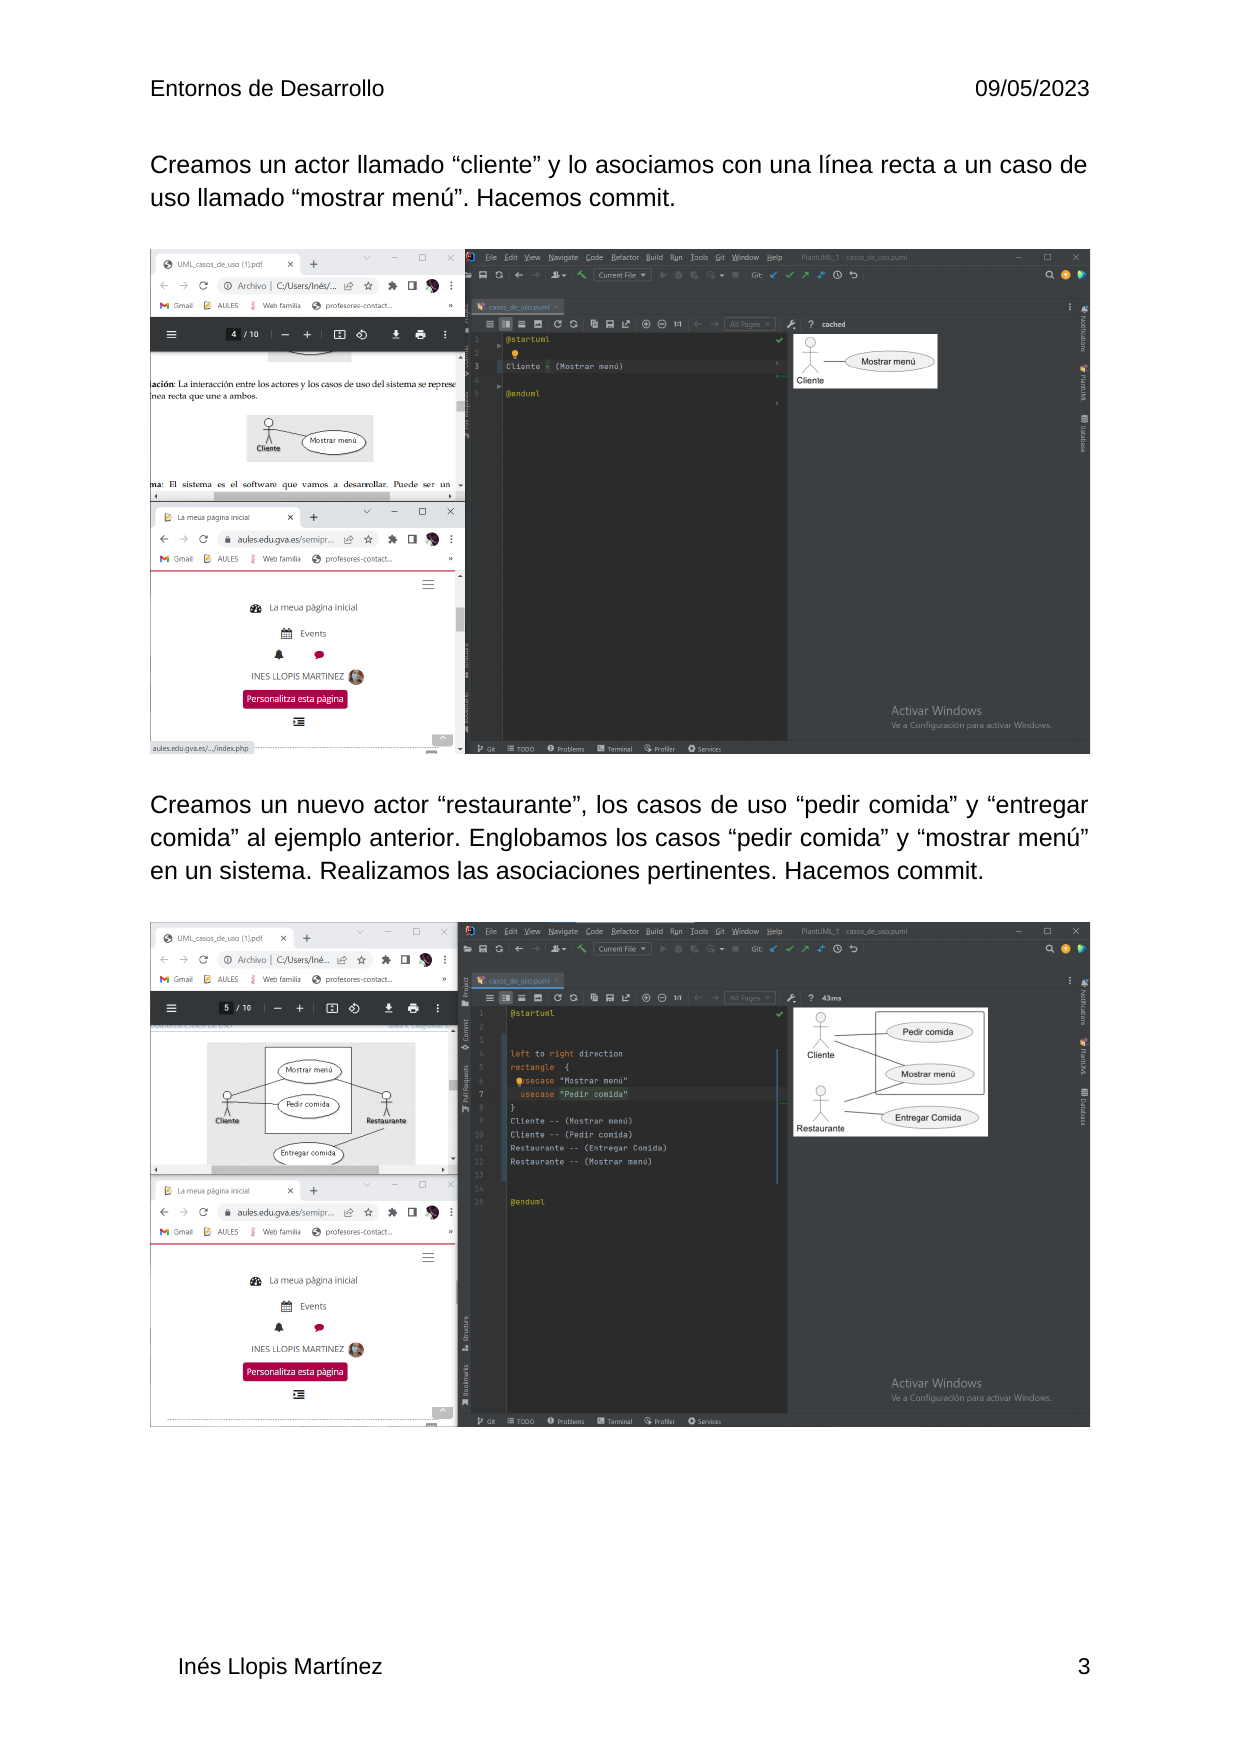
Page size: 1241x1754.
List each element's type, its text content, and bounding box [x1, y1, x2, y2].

picture [150, 922, 1091, 1427]
text Creamos un nuevo actor “restaurante”, los casos de uso “pedir comida” y “entregar comida” al ejemplo anterior. Englobamos los casos “pedir comida” y “mostrar menú” en un sistema. Realizamos las asociaciones pertinentes. Hacemos commit. [150, 790, 1090, 885]
picture [150, 249, 1091, 754]
text Creamos un actor llamado “cliente” y lo asociamos con una línea recta a un caso de uso llamado “mostrar menú”. Hacemos commit. [150, 150, 1090, 212]
